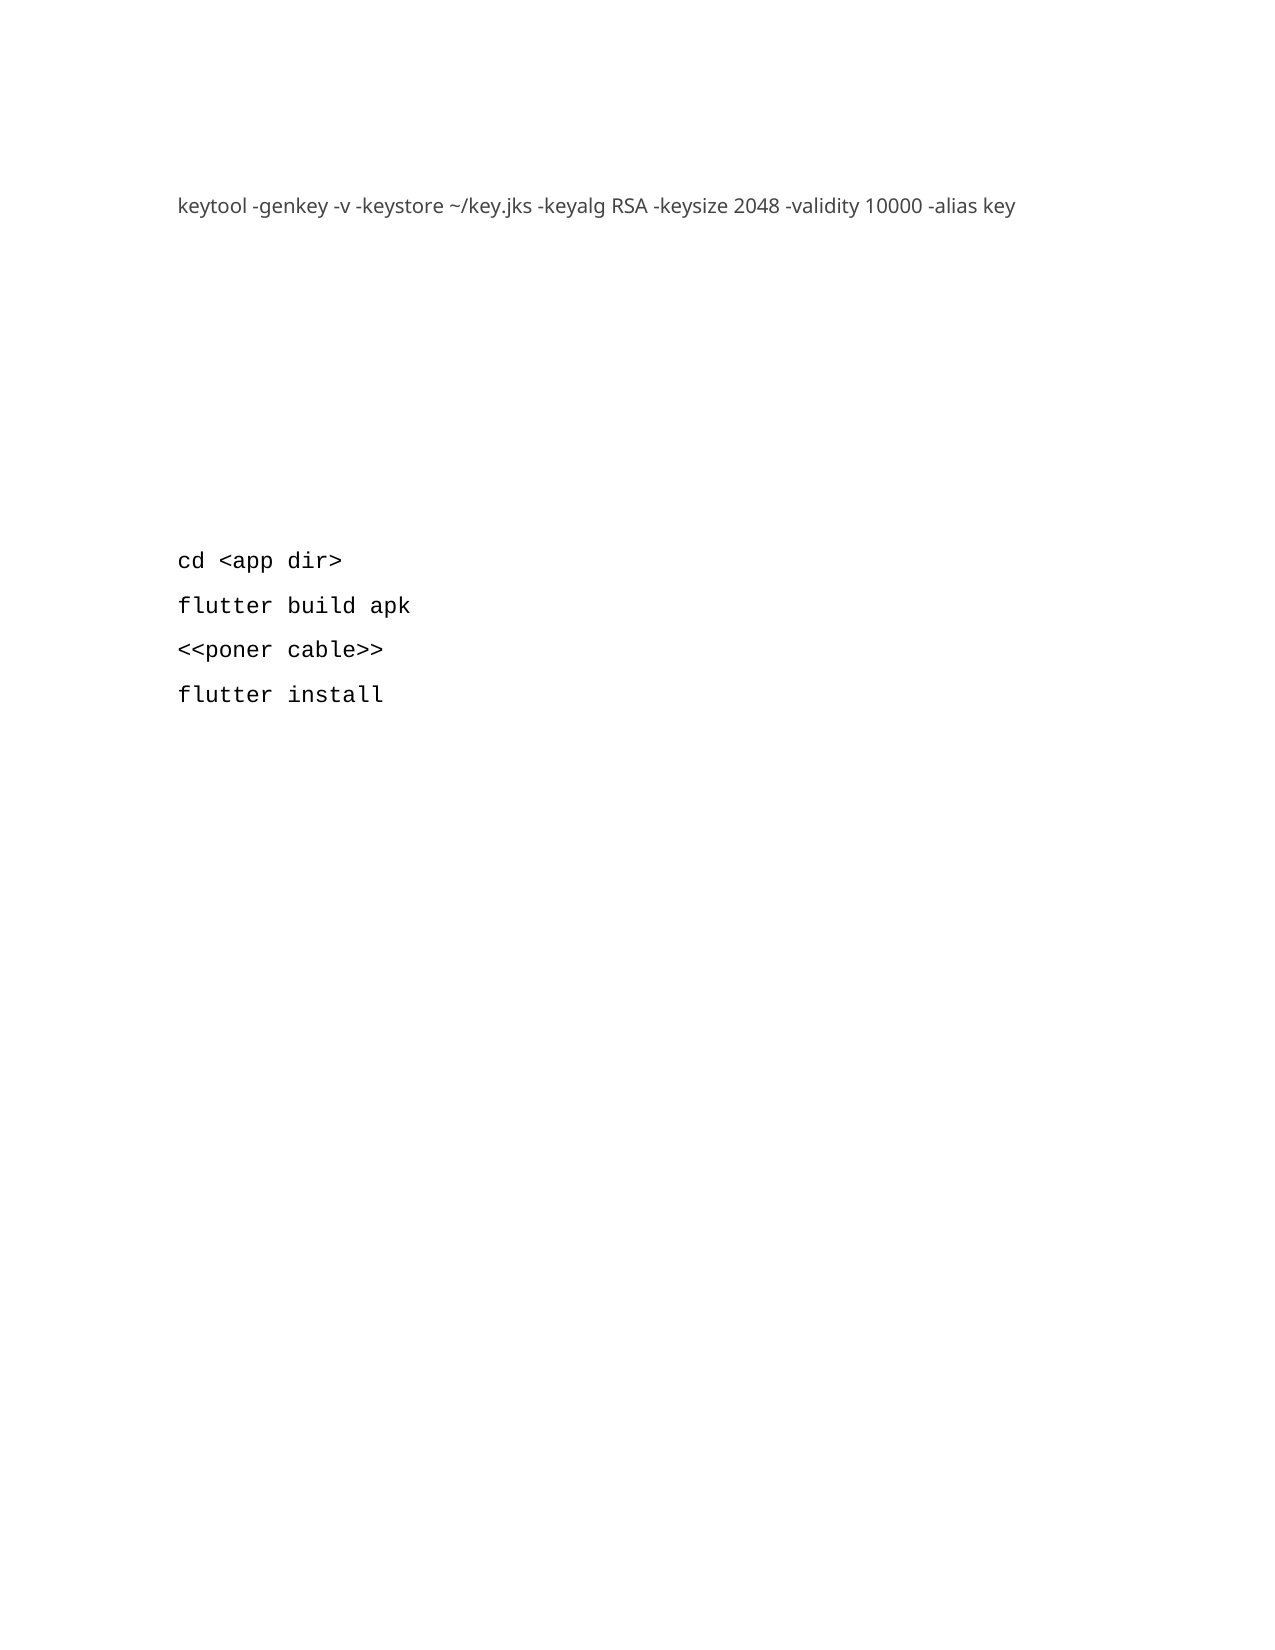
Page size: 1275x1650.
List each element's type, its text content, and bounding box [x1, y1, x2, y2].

text flutter build apk [177, 594, 1098, 620]
text cd <app dir> [177, 550, 1098, 576]
text flutter install [177, 683, 1098, 709]
text keytool -genkey -v -keystore ~/key.jks -keyalg RSA -keysize 2048 -validity 10000 -alias key [177, 192, 1098, 221]
text <<poner cable>> [177, 639, 1098, 664]
